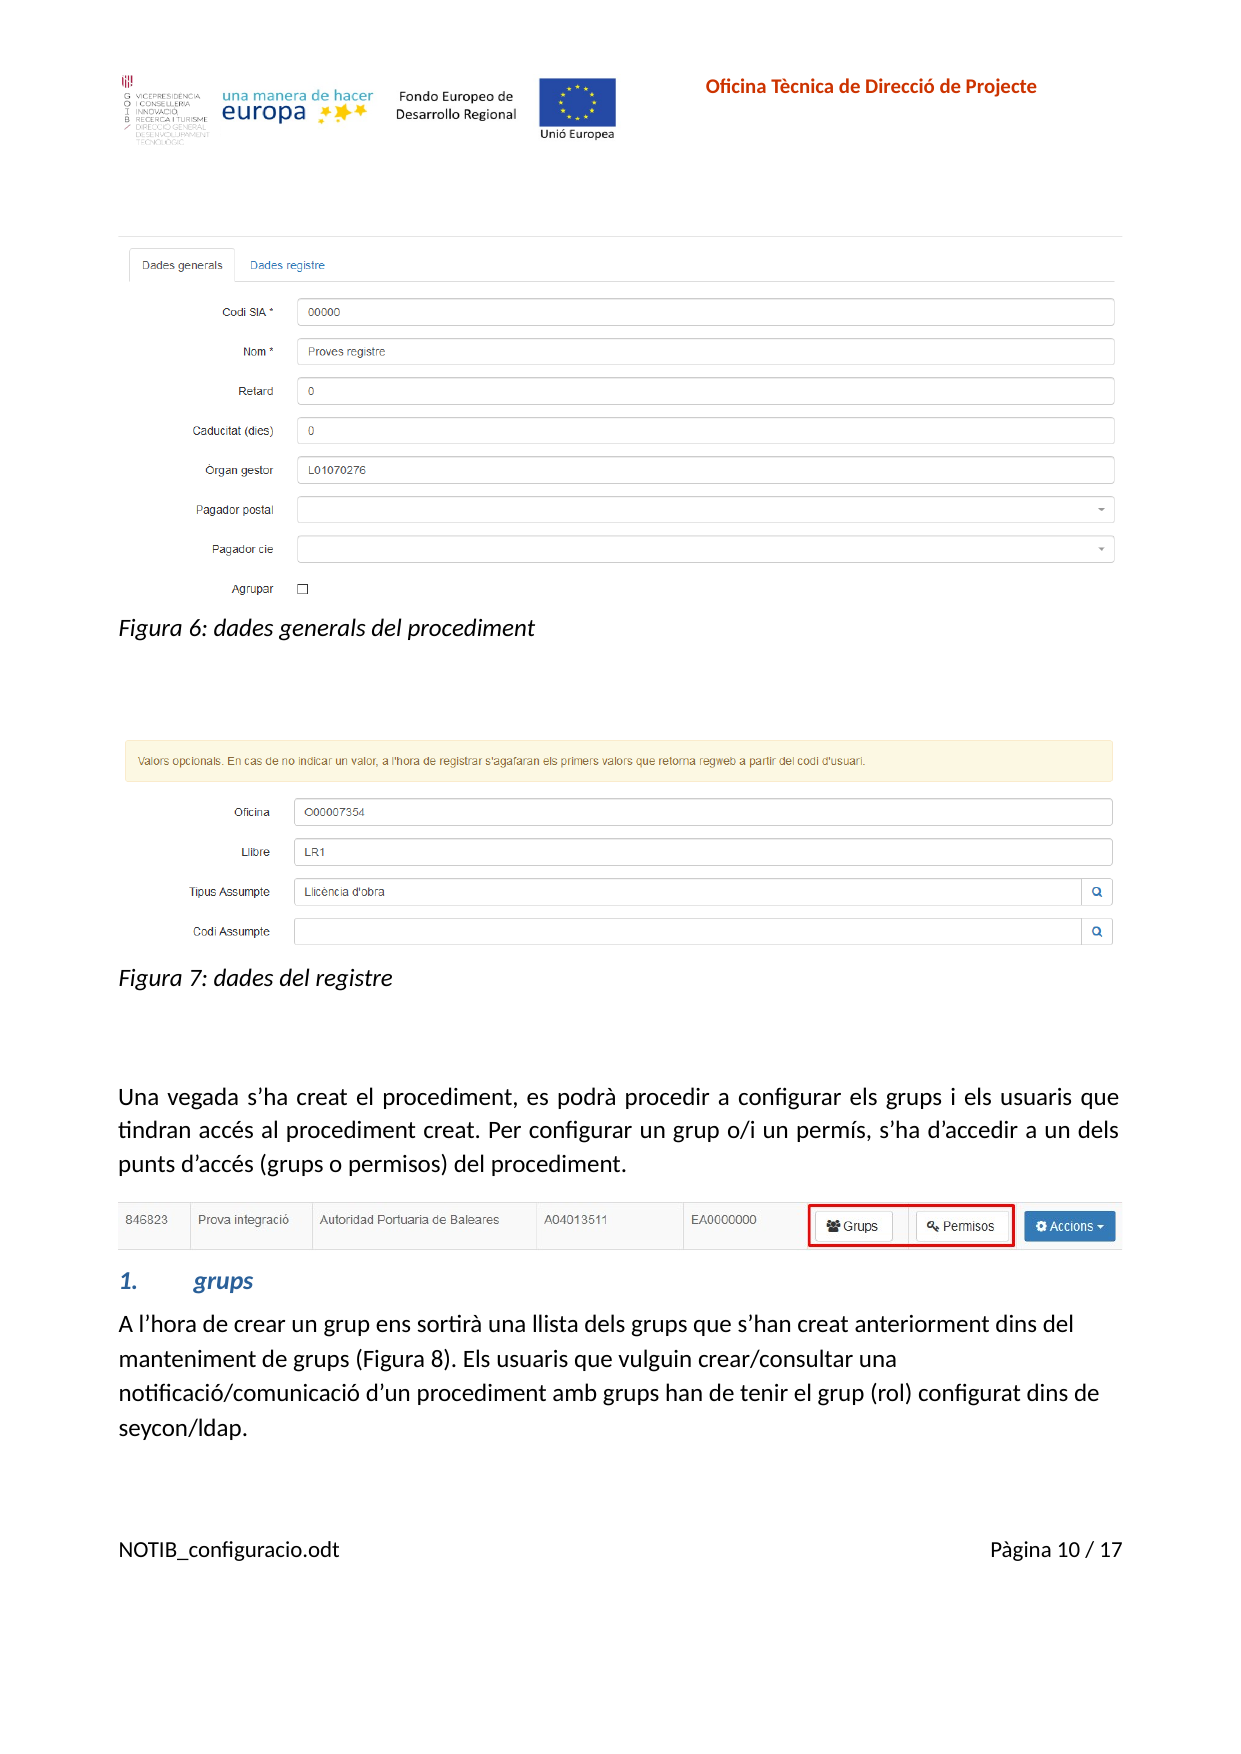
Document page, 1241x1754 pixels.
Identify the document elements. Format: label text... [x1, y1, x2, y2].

picture [118, 1202, 1123, 1251]
picture [219, 73, 621, 147]
text A l’hora de crear un grup ens sortirà una llista dels grups que s’han creat anteriorment dins del manteniment de grups (Figura 8). Els usuaris que vulguin crear/consultar una notificació/comunicació d’un procediment amb grups han de tenir el grup (rol) configurat dins de seycon/ldap. [118, 1308, 1122, 1443]
picture [118, 724, 1123, 957]
picture [118, 73, 213, 147]
text Figura 6: dades generals del procediment [118, 606, 1122, 643]
picture [118, 235, 1123, 606]
text Figura 7: dades del registre [118, 957, 1122, 993]
subtitle grups [118, 1264, 1122, 1296]
text Una vegada s’ha creat el procediment, es podrà procedir a configurar els grups i els usuaris que tindran accés al procediment creat. Per configurar un grup o/i un permís, s’ha d’accedir a un dels punts d’accés (grups o permisos) del procediment. [118, 1081, 1121, 1179]
